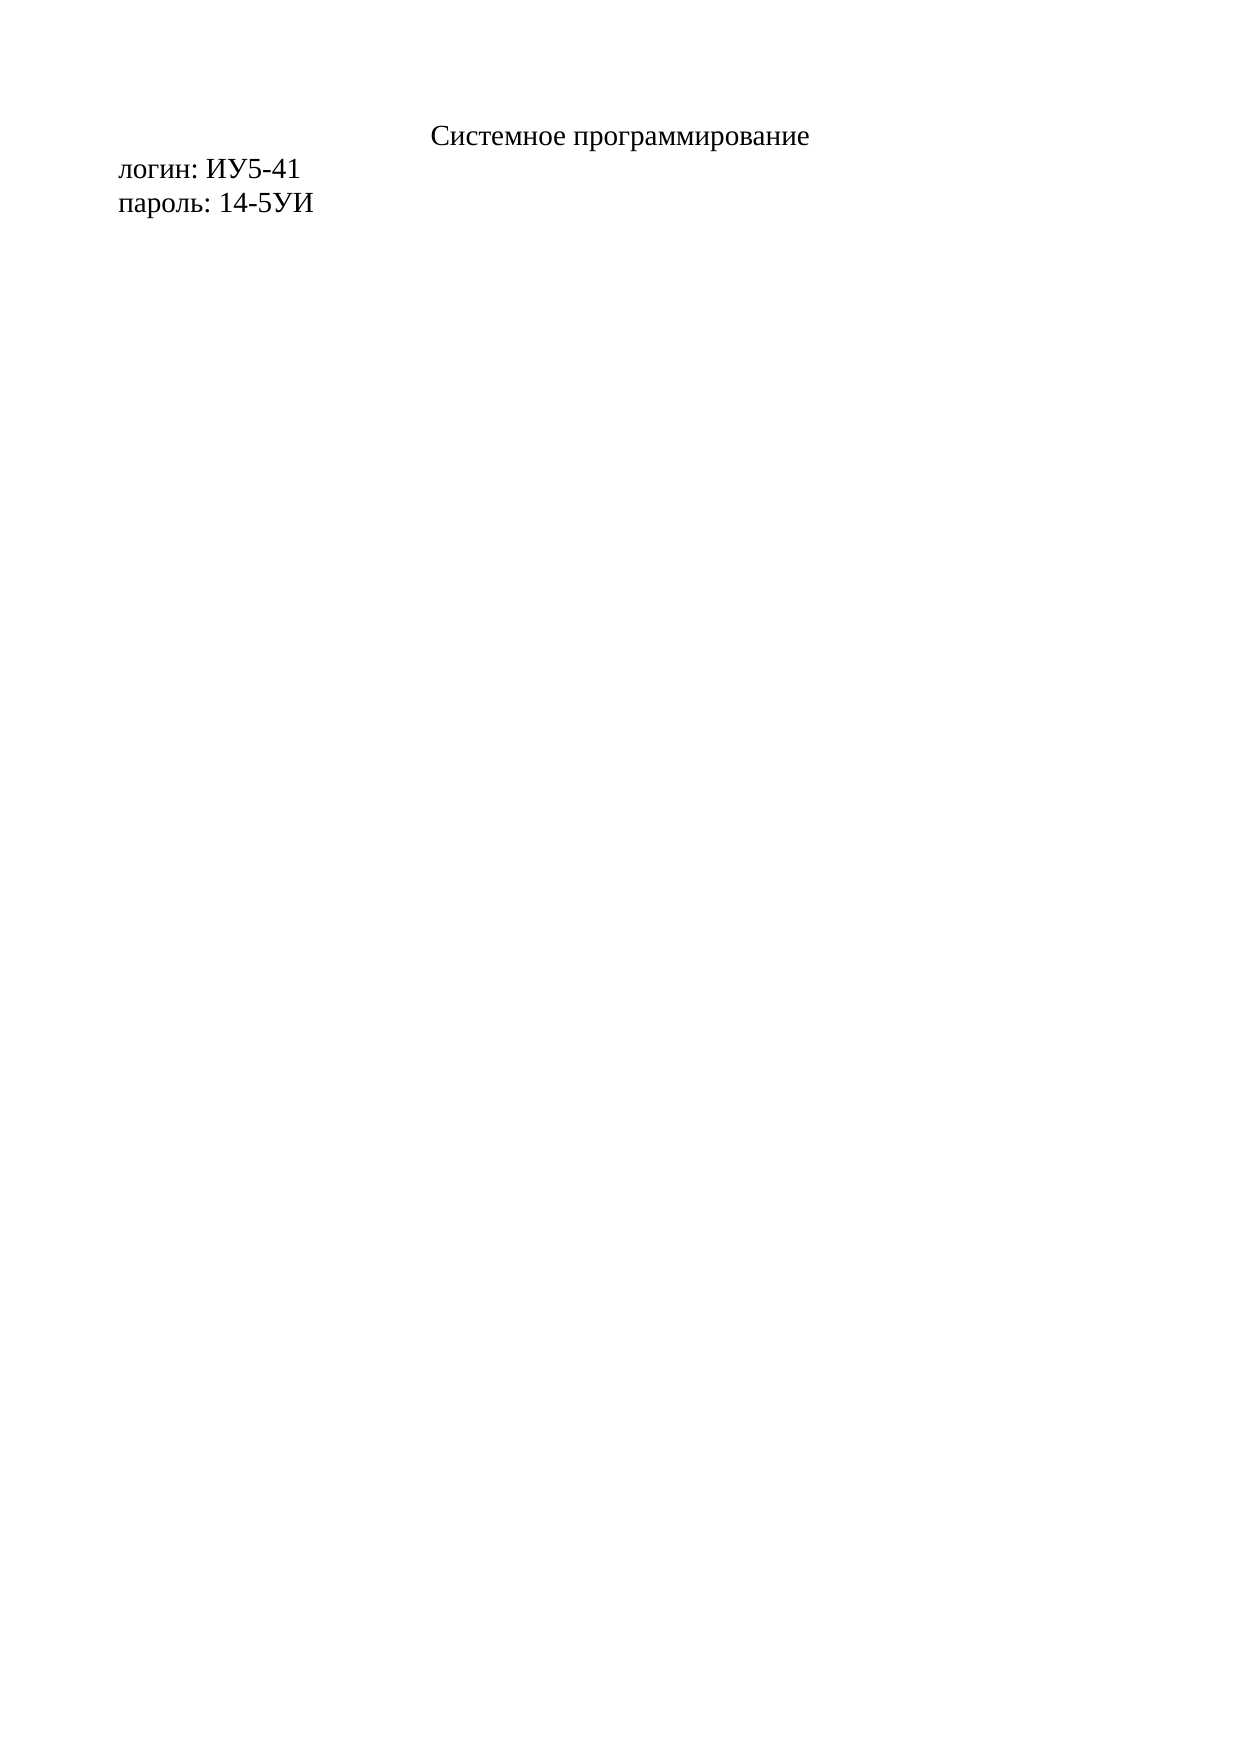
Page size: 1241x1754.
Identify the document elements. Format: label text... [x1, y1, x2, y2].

text пароль: 14-5УИ [118, 185, 1122, 219]
text Системное программирование [118, 118, 1122, 152]
text логин: ИУ5-41 [118, 152, 1122, 185]
